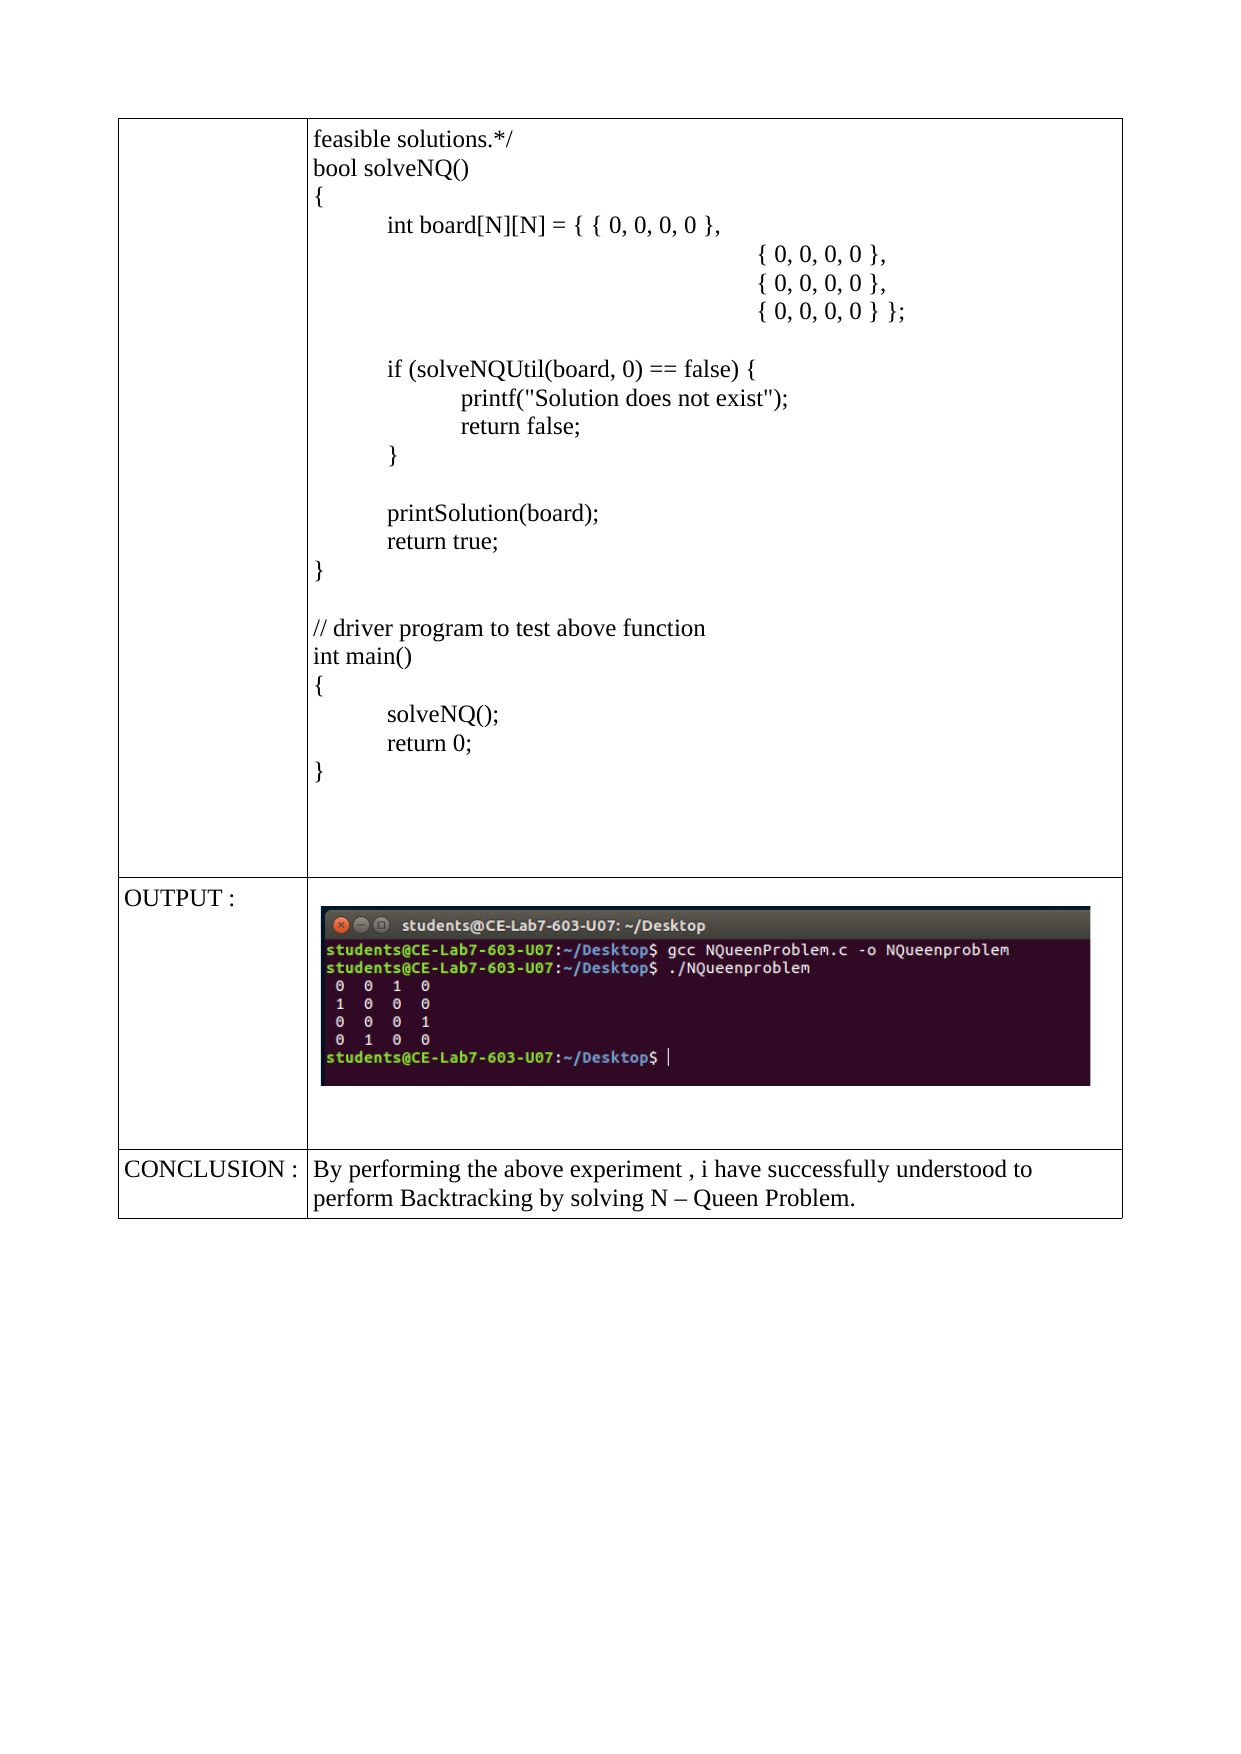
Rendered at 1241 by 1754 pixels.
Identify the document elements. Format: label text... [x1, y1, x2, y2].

picture [506, 906, 1091, 1086]
table_cell [308, 878, 1122, 1149]
table_cell By performing the above experiment , i have successfully understood to perform Backtracking by solving N – Queen Problem. [308, 1150, 1122, 1218]
table_cell feasible solutions.*/ bool solveNQ() { int board[N][N] = { { 0, 0, 0, 0 }, { 0, 0, 0, 0 }, { 0, 0, 0, 0 }, { 0, 0, 0, 0 } }; if (solveNQUtil(board, 0) == false) { printf("Solution does not exist"); return false; } printSolution(board); return true; } // driver program to test above function int main() { solveNQ(); return 0; } [308, 119, 1122, 877]
table_cell OUTPUT : [119, 878, 307, 1149]
table_cell CONCLUSION : [119, 1150, 307, 1218]
table_cell [119, 119, 307, 877]
